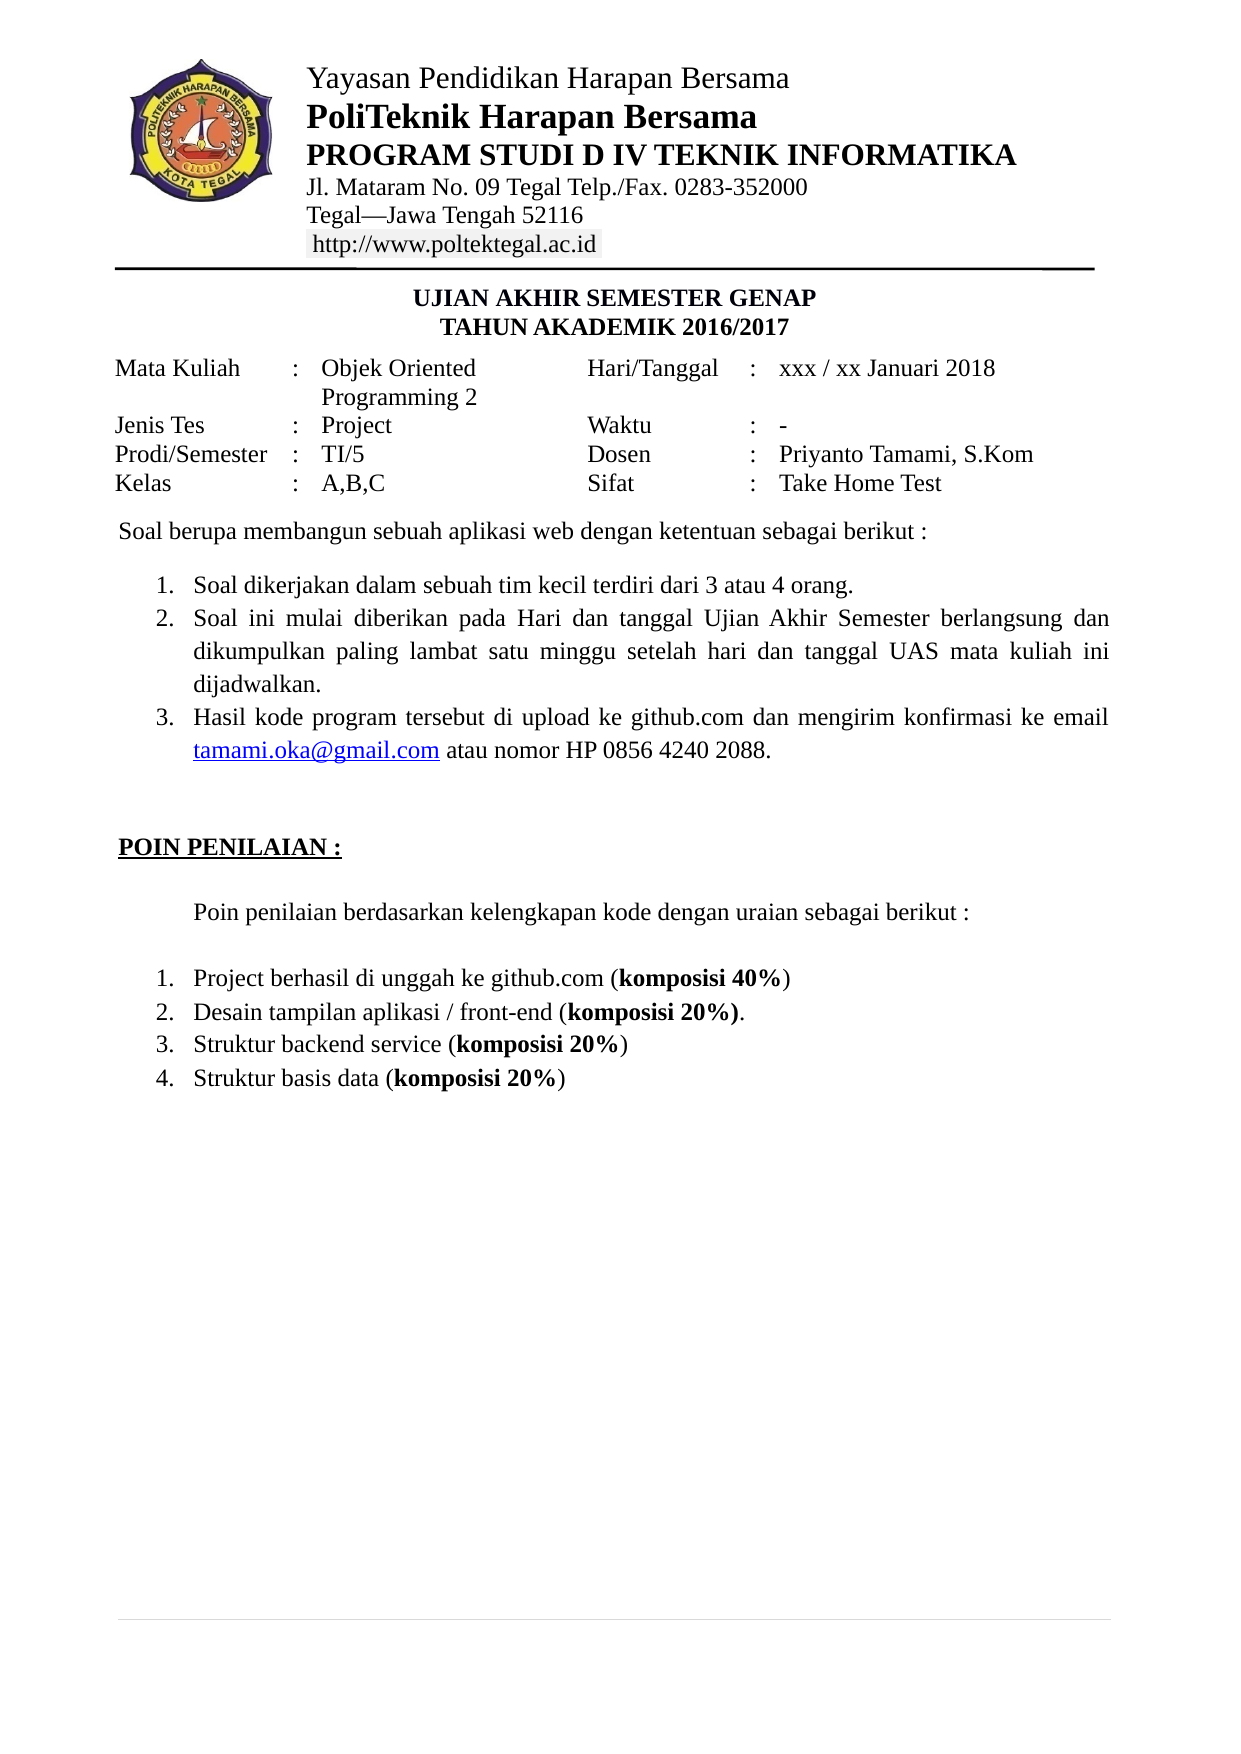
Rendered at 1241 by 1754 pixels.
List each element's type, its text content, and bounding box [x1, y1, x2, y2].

table_header : [280, 353, 310, 411]
list Hasil kode program tersebut di upload ke github.com dan mengirim konfirmasi ke email tamami.oka@gmail.com atau nomor HP 0856 4240 2088. [156, 702, 1111, 764]
table_cell Kelas [103, 468, 280, 497]
list Poin penilaian berdasarkan kelengkapan kode dengan uraian sebagai berikut : [156, 897, 1111, 926]
table_cell A,B,C [310, 468, 576, 497]
table_cell Project [310, 411, 576, 439]
table_cell - [768, 411, 1137, 439]
table_header xxx / xx Januari 2018 [768, 353, 1137, 411]
picture [129, 59, 273, 202]
table_cell Dosen [576, 439, 738, 468]
text UJIAN AKHIR SEMESTER GENAP [118, 283, 1111, 312]
text TAHUN AKADEMIK 2016/2017 [118, 312, 1111, 341]
table_header Objek Oriented Programming 2 [310, 353, 576, 411]
table_header Mata Kuliah [103, 353, 280, 411]
table_cell : [280, 468, 310, 497]
table_cell : [738, 468, 768, 497]
table_cell Jenis Tes [103, 411, 280, 439]
table_cell TI/5 [310, 439, 576, 468]
table_cell Sifat [576, 468, 738, 497]
table_cell Priyanto Tamami, S.Kom [768, 439, 1137, 468]
list POIN PENILAIAN : [118, 832, 1111, 861]
list Struktur backend service (komposisi 20%) [156, 1029, 1111, 1058]
table_header Yayasan Pendidikan Harapan Bersama PoliTeknik Harapan Bersama PROGRAM STUDI D IV TEKNIK INFORMATIKA Jl. Mataram No. 09 Tegal Telp./Fax. 0283-352000 Tegal—Jawa Tengah 52116 http://www.poltektegal.ac.id [295, 59, 1093, 267]
table_header : [738, 353, 768, 411]
table_cell : [738, 439, 768, 468]
table_cell : [280, 411, 310, 439]
list Project berhasil di unggah ke github.com (komposisi 40%) [156, 963, 1111, 992]
text Soal berupa membangun sebuah aplikasi web dengan ketentuan sebagai berikut : [118, 516, 1111, 545]
table_header Hari/Tanggal [576, 353, 738, 411]
table_cell Waktu [576, 411, 738, 439]
table_cell : [738, 411, 768, 439]
list Soal ini mulai diberikan pada Hari dan tanggal Ujian Akhir Semester berlangsung dan dikumpulkan paling lambat satu minggu setelah hari dan tanggal UAS mata kuliah ini dijadwalkan. [156, 603, 1111, 698]
list Soal dikerjakan dalam sebuah tim kecil terdiri dari 3 atau 4 orang. [156, 570, 1111, 598]
table_cell : [280, 439, 310, 468]
list Desain tampilan aplikasi / front-end (komposisi 20%). [156, 997, 1111, 1025]
table_cell Prodi/Semester [103, 439, 280, 468]
table_cell Take Home Test [768, 468, 1137, 497]
list Struktur basis data (komposisi 20%) [156, 1063, 1111, 1091]
table_header [107, 59, 295, 271]
